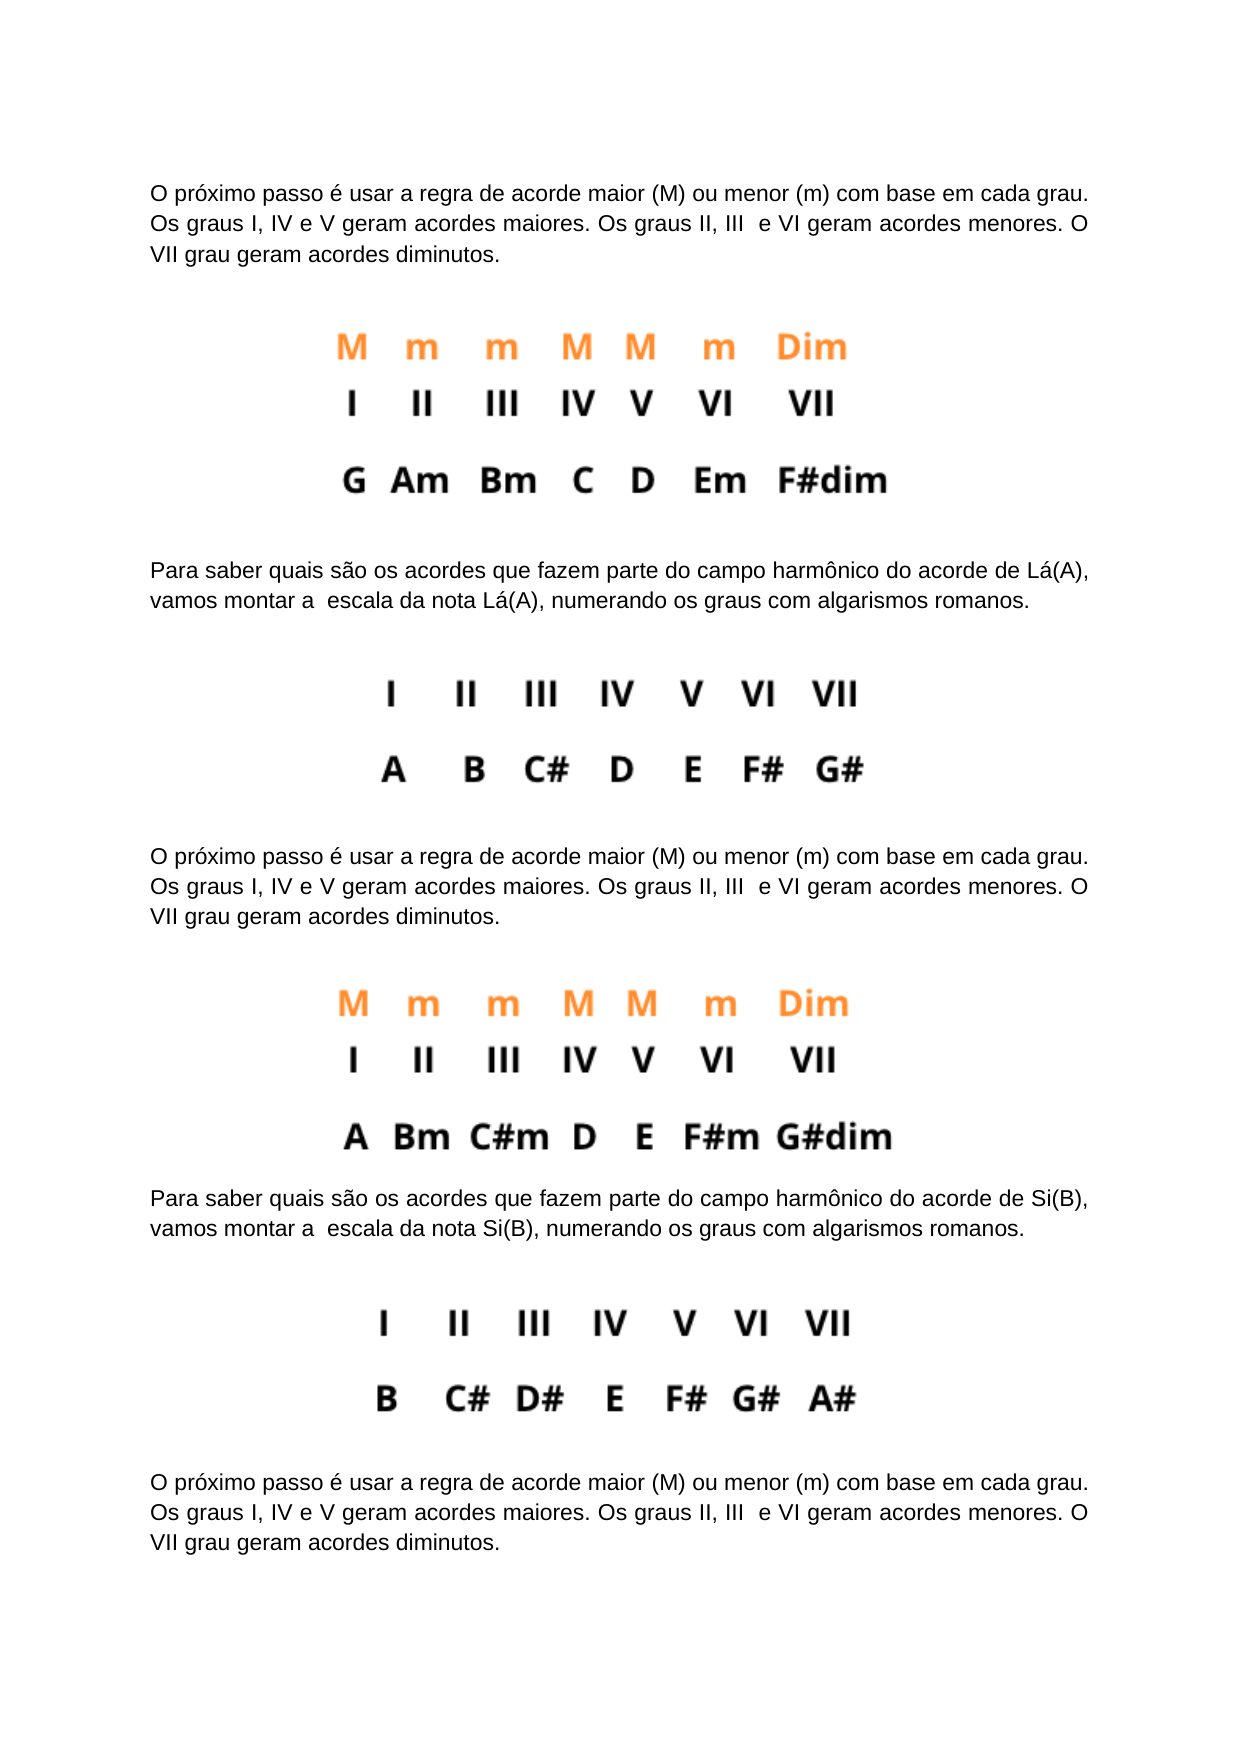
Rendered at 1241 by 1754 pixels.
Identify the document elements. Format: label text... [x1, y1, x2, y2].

text O próximo passo é usar a regra de acorde maior (M) ou menor (m) com base em cada grau. Os graus I, IV e V geram acordes maiores. Os graus II, III e VI geram acordes menores. O VII grau geram acordes diminutos. [150, 843, 1090, 929]
picture [359, 1275, 882, 1435]
text O próximo passo é usar a regra de acorde maior (M) ou menor (m) com base em cada grau. Os graus I, IV e V geram acordes maiores. Os graus II, III e VI geram acordes menores. O VII grau geram acordes diminutos. [150, 180, 1090, 267]
picture [317, 963, 924, 1181]
text Para saber quais são os acordes que fazem parte do campo harmônico do acorde de Lá(A), vamos montar a escala da nota Lá(A), numerando os graus com algarismos romanos. [150, 557, 1090, 613]
text O próximo passo é usar a regra de acorde maior (M) ou menor (m) com base em cada grau. Os graus I, IV e V geram acordes maiores. Os graus II, III e VI geram acordes menores. O VII grau geram acordes diminutos. [150, 1468, 1090, 1555]
picture [310, 301, 930, 523]
text Para saber quais são os acordes que fazem parte do campo harmônico do acorde de Si(B), vamos montar a escala da nota Si(B), numerando os graus com algarismos romanos. [150, 1184, 1090, 1241]
picture [360, 647, 881, 809]
